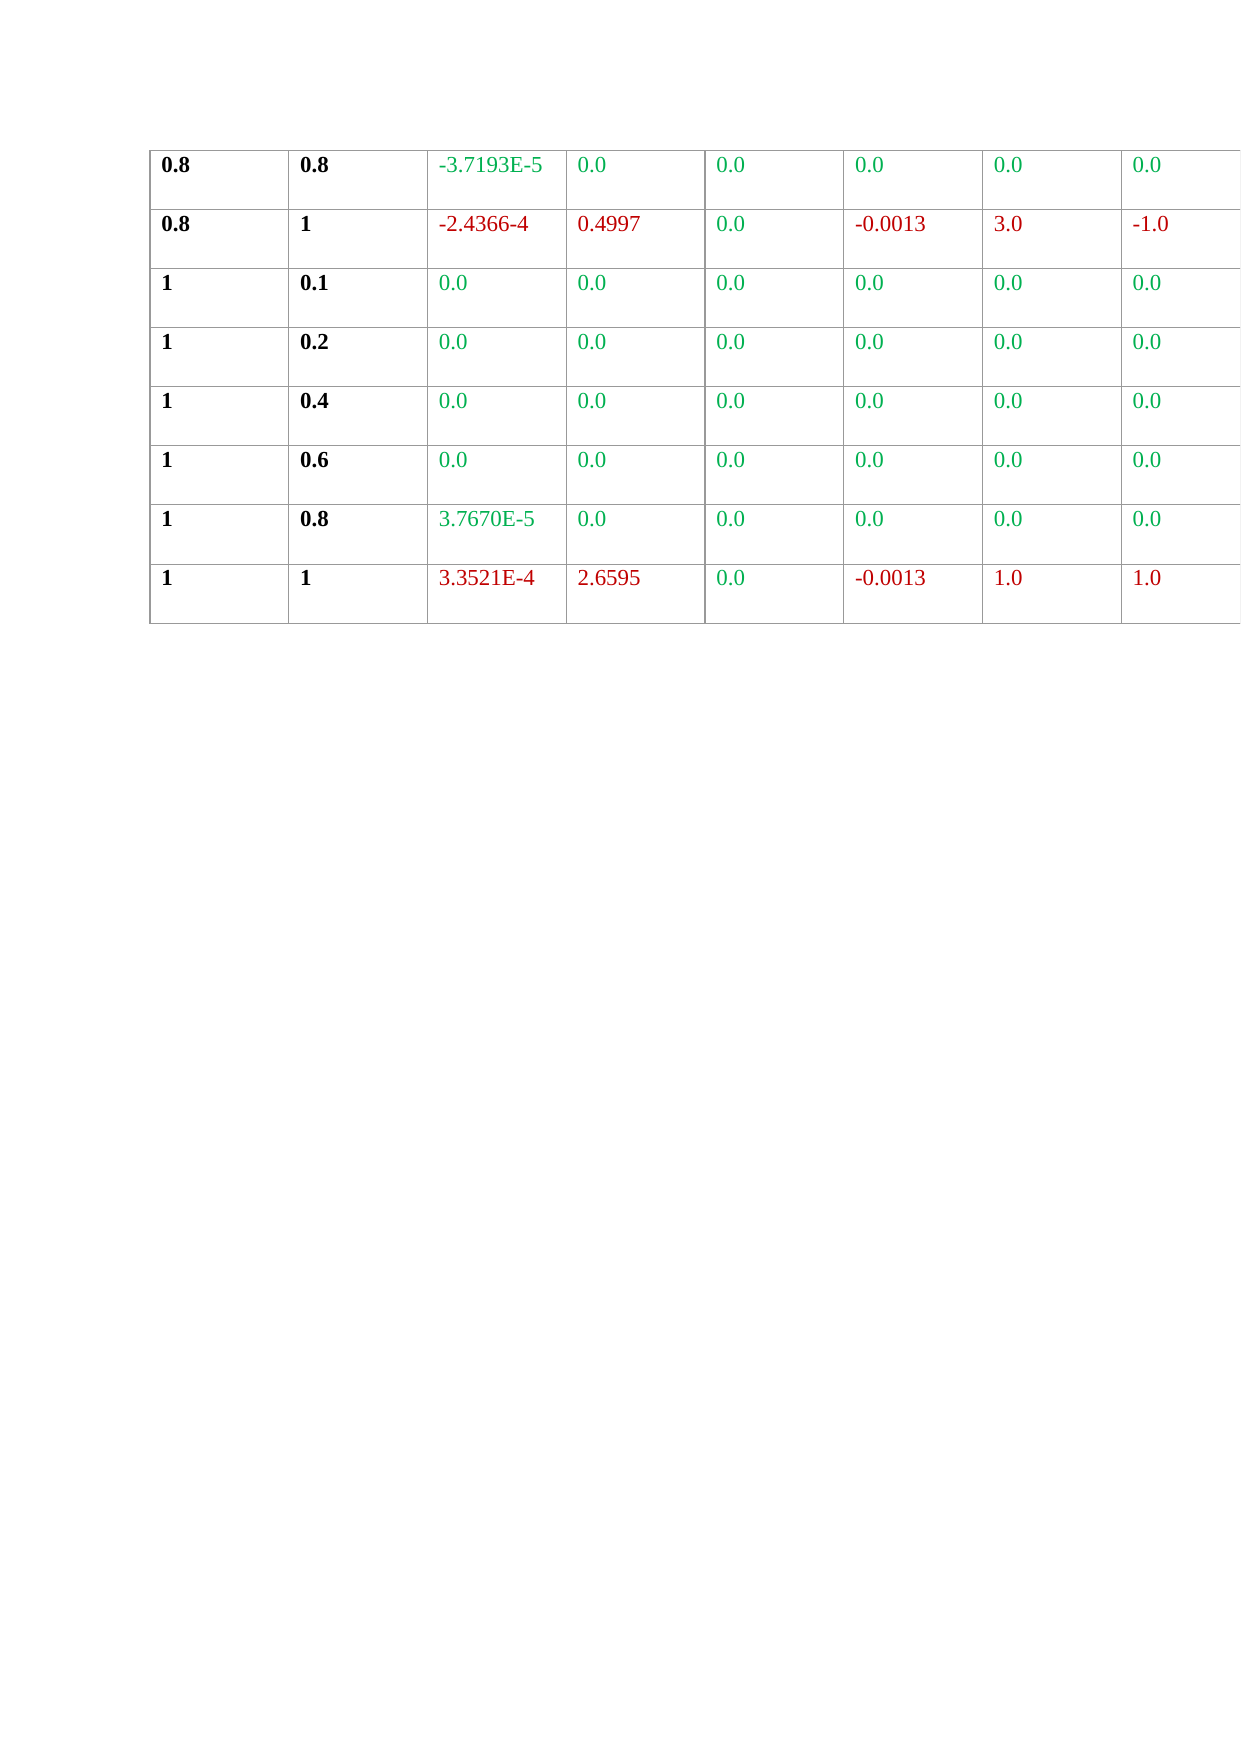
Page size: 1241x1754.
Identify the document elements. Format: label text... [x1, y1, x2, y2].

table_cell 0.0 [844, 269, 982, 327]
table_cell 1 [151, 505, 288, 563]
table_cell -1.0 [1122, 210, 1240, 268]
table_cell 0.0 [983, 446, 1121, 504]
table_cell 1.0 [983, 565, 1121, 622]
table_cell 0.0 [1122, 505, 1240, 563]
table_cell -2.4366-4 [428, 210, 566, 268]
table_cell 0.6 [289, 446, 427, 504]
table_cell 0.0 [844, 151, 982, 209]
table_cell 0.0 [428, 269, 566, 327]
table_cell 0.0 [983, 269, 1121, 327]
table_cell 3.0 [983, 210, 1121, 268]
table_cell -3.7193E-5 [428, 151, 566, 209]
table_cell 1.0 [1122, 565, 1240, 622]
table_cell 3.7670E-5 [428, 505, 566, 563]
table_cell 0.2 [289, 328, 427, 386]
table_cell 0.0 [1122, 328, 1240, 386]
table_cell 0.0 [844, 505, 982, 563]
table_cell 3.3521E-4 [428, 565, 566, 622]
table_cell 2.6595 [567, 565, 704, 622]
table_cell 0.0 [567, 328, 704, 386]
table_cell 0.0 [983, 151, 1121, 209]
table_cell 0.0 [428, 387, 566, 445]
table_cell 0.0 [706, 505, 843, 563]
table_cell 1 [289, 565, 427, 622]
table_cell 0.0 [844, 387, 982, 445]
table_cell 0.0 [428, 446, 566, 504]
table_cell 0.4997 [567, 210, 704, 268]
table_cell -0.0013 [844, 210, 982, 268]
table_cell 0.0 [844, 446, 982, 504]
table_cell 1 [151, 446, 288, 504]
table_cell 0.0 [983, 387, 1121, 445]
table_cell 0.0 [1122, 269, 1240, 327]
table_cell 1 [151, 269, 288, 327]
table_cell 0.0 [983, 328, 1121, 386]
table_cell 0.8 [151, 210, 288, 268]
table_cell 0.1 [289, 269, 427, 327]
table_cell 0.0 [706, 151, 843, 209]
table_cell 0.0 [706, 269, 843, 327]
table_cell 0.8 [289, 505, 427, 563]
table_cell 1 [151, 565, 288, 622]
table_cell 0.0 [706, 446, 843, 504]
table_cell -0.0013 [844, 565, 982, 622]
table_cell 0.0 [567, 446, 704, 504]
table_cell 0.0 [706, 387, 843, 445]
table_cell 0.0 [706, 210, 843, 268]
table_cell 0.0 [1122, 151, 1240, 209]
table_cell 1 [151, 387, 288, 445]
table_cell 1 [289, 210, 427, 268]
table_cell 0.0 [1122, 387, 1240, 445]
table_cell 0.0 [706, 328, 843, 386]
table_cell 0.0 [706, 565, 843, 622]
table_cell 0.4 [289, 387, 427, 445]
table_cell 0.0 [844, 328, 982, 386]
table_cell 0.0 [428, 328, 566, 386]
table_cell 1 [151, 328, 288, 386]
table_cell 0.8 [289, 151, 427, 209]
table_cell 0.0 [567, 505, 704, 563]
table_cell 0.0 [567, 151, 704, 209]
table_cell 0.0 [567, 269, 704, 327]
table_cell 0.0 [1122, 446, 1240, 504]
table_cell 0.0 [983, 505, 1121, 563]
table_cell 0.8 [151, 151, 288, 209]
table_cell 0.0 [567, 387, 704, 445]
